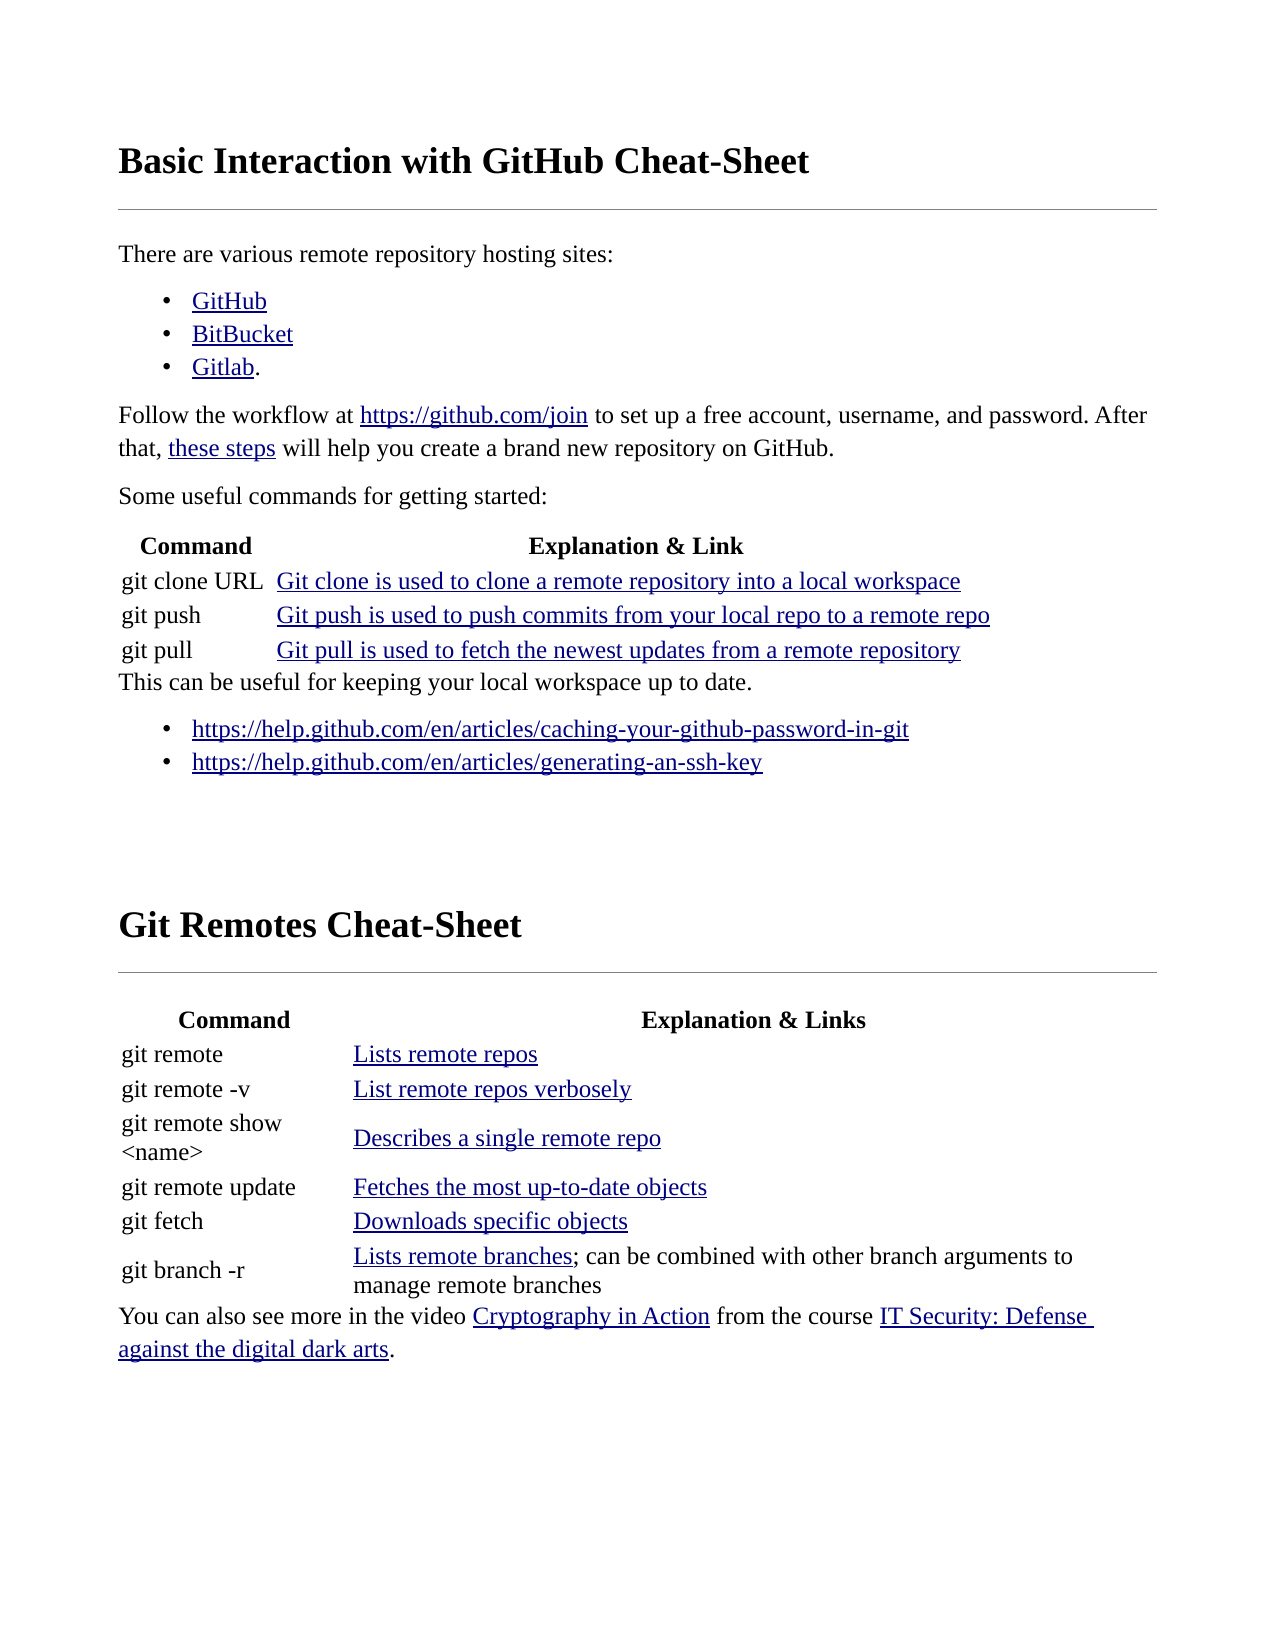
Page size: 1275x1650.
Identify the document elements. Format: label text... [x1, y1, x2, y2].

table_cell Downloads specific objects [350, 1204, 1157, 1238]
table_cell git clone URL [118, 563, 273, 597]
table_cell git branch -r [118, 1238, 350, 1301]
list GitHub [162, 286, 1157, 315]
text Some useful commands for getting started: [118, 481, 1157, 509]
text This can be useful for keeping your local workspace up to date. [118, 667, 1157, 695]
table_cell git push [118, 598, 273, 632]
table_header Command [118, 528, 273, 563]
table_cell git fetch [118, 1204, 350, 1238]
table_cell Git pull is used to fetch the newest updates from a remote repository [274, 632, 998, 667]
list BitBucket [162, 319, 1157, 348]
subtitle Basic Interaction with GitHub Cheat-Sheet [118, 139, 1157, 182]
table_cell List remote repos verbosely [350, 1071, 1157, 1106]
list Gitlab. [162, 352, 1157, 381]
table_cell git pull [118, 632, 273, 667]
table_cell git remote [118, 1036, 350, 1071]
text You can also see more in the video Cryptography in Action from the course IT Security: Defense against the digital dark arts. [118, 1301, 1157, 1363]
table_header Explanation & Link [274, 528, 998, 563]
table_cell Fetches the most up-to-date objects [350, 1169, 1157, 1203]
list https://help.github.com/en/articles/caching-your-github-password-in-git [162, 714, 1157, 743]
table_cell Describes a single remote repo [350, 1106, 1157, 1169]
table_header Explanation & Links [350, 1002, 1157, 1036]
table_cell Git push is used to push commits from your local repo to a remote repo [274, 598, 998, 632]
table_cell git remote update [118, 1169, 350, 1203]
table_cell Git clone is used to clone a remote repository into a local workspace [274, 563, 998, 597]
list https://help.github.com/en/articles/generating-an-ssh-key [162, 747, 1157, 776]
text Follow the workflow at https://github.com/join to set up a free account, username, and password. After that, these steps will help you create a brand new repository on GitHub. [118, 400, 1157, 462]
table_header Command [118, 1002, 350, 1036]
table_cell Lists remote branches; can be combined with other branch arguments to manage remote branches [350, 1238, 1157, 1301]
subtitle Git Remotes Cheat-Sheet [118, 902, 1157, 945]
text There are various remote repository hosting sites: [118, 239, 1157, 268]
table_cell git remote -v [118, 1071, 350, 1106]
table_cell git remote show <name> [118, 1106, 350, 1169]
table_cell Lists remote repos [350, 1036, 1157, 1071]
